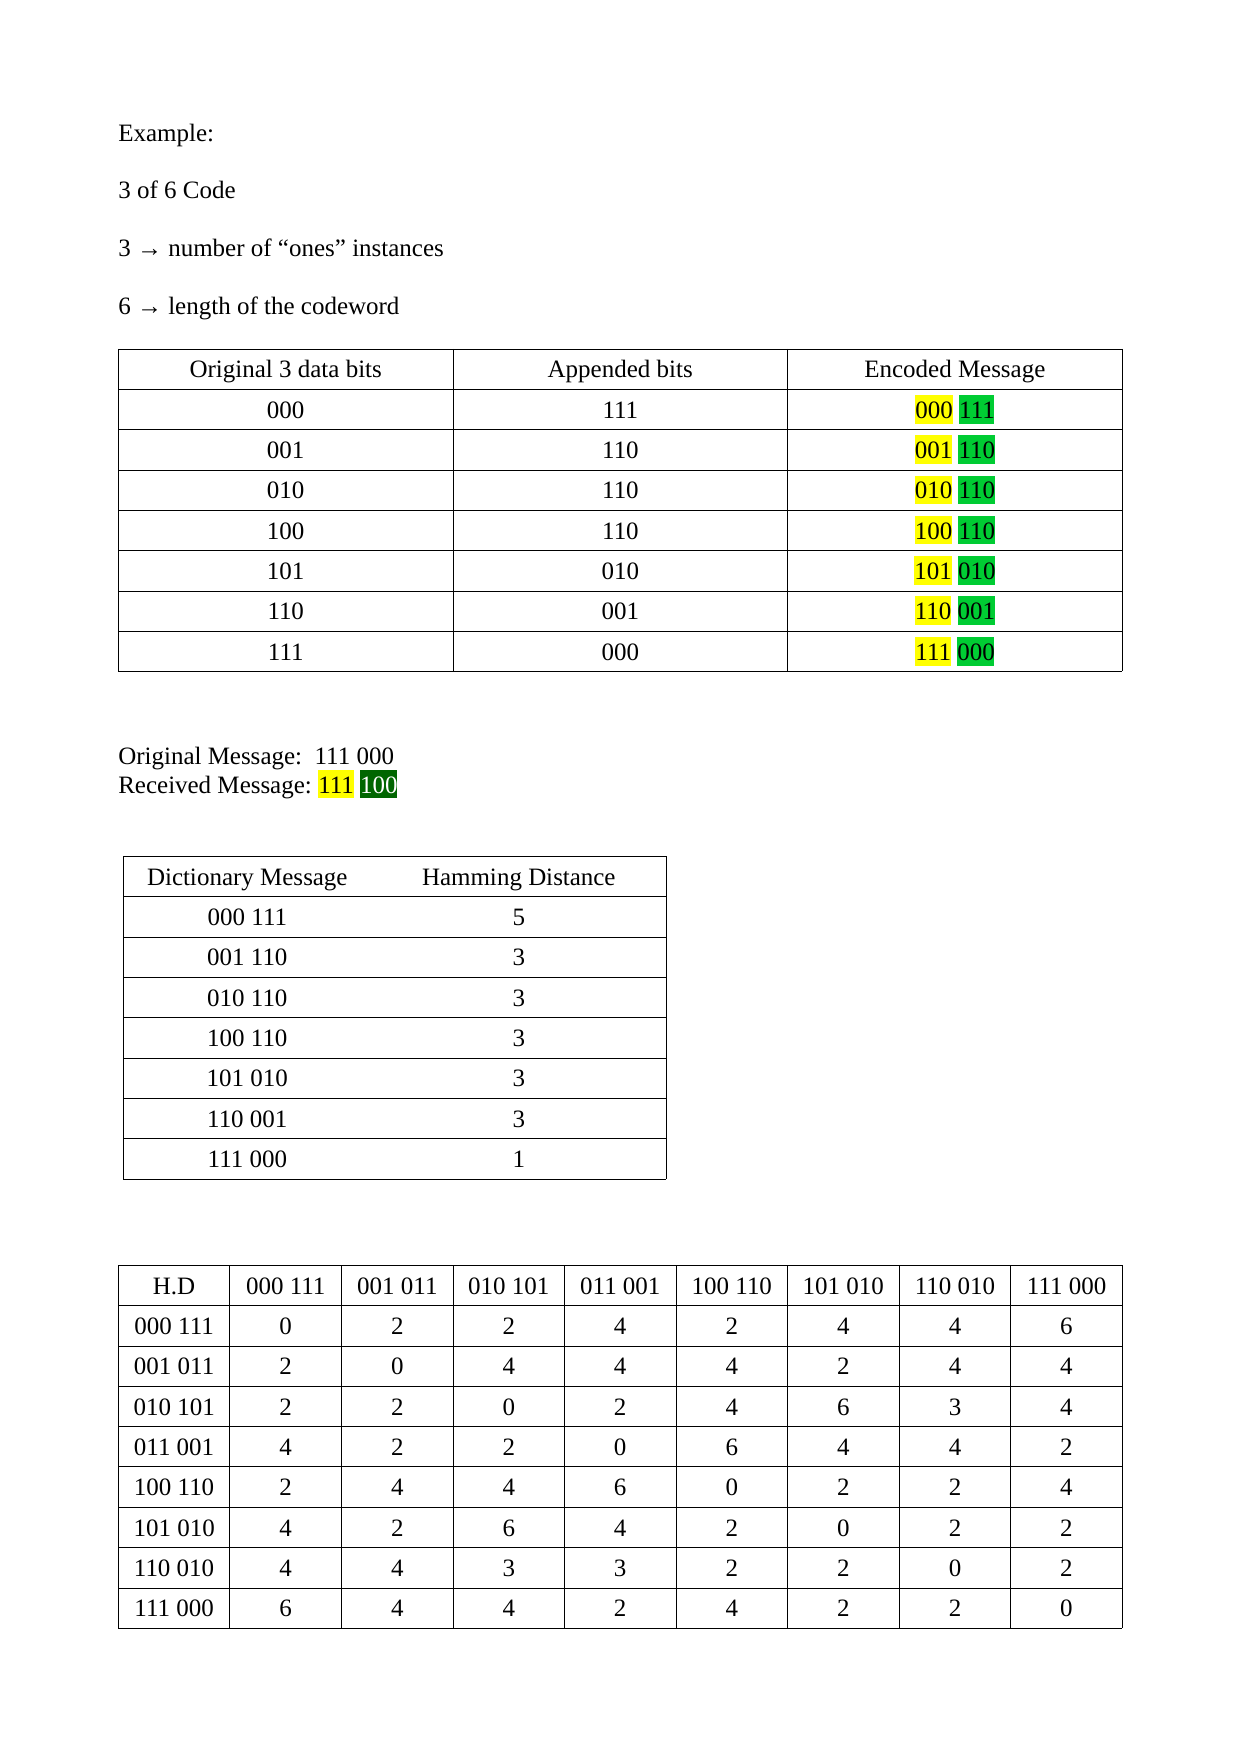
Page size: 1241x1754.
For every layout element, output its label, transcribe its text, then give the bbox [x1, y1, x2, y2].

table_cell 3 [371, 1059, 666, 1098]
table_cell 2 [788, 1467, 899, 1507]
table_cell 4 [900, 1427, 1010, 1466]
table_cell 2 [342, 1306, 453, 1346]
table_cell 1 [371, 1139, 666, 1178]
table_cell 2 [1011, 1427, 1122, 1466]
table_cell 001 110 [124, 938, 371, 977]
table_cell 4 [1011, 1467, 1122, 1507]
table_header 100 110 [677, 1266, 787, 1305]
table_cell 0 [1011, 1589, 1122, 1628]
text 6 → length of the codeword [118, 291, 1122, 320]
table_cell 2 [230, 1467, 341, 1507]
table_cell 101 [119, 551, 453, 591]
table_cell 4 [565, 1508, 676, 1547]
table_cell 011 001 [119, 1427, 229, 1466]
table_header Hamming Distance [371, 857, 666, 896]
table_cell 001 [119, 430, 453, 470]
table_cell 4 [1011, 1387, 1122, 1426]
table_cell 4 [454, 1347, 564, 1386]
table_cell 101 010 [124, 1059, 371, 1098]
table_cell 010 101 [119, 1387, 229, 1426]
table_header H.D [119, 1266, 229, 1305]
table_header Original 3 data bits [119, 350, 453, 389]
table_cell 2 [677, 1548, 787, 1587]
table_cell 4 [1011, 1347, 1122, 1386]
table_cell 6 [565, 1467, 676, 1507]
table_cell 4 [230, 1427, 341, 1466]
table_cell 001 110 [788, 430, 1122, 470]
table_cell 001 011 [119, 1347, 229, 1386]
table_cell 2 [677, 1306, 787, 1346]
table_cell 4 [342, 1589, 453, 1628]
table_cell 4 [677, 1387, 787, 1426]
table_cell 2 [230, 1347, 341, 1386]
table_cell 111 [454, 390, 787, 429]
text 3 of 6 Code [118, 176, 1122, 204]
table_cell 2 [900, 1589, 1010, 1628]
table_cell 2 [788, 1347, 899, 1386]
table_cell 100 110 [788, 511, 1122, 550]
table_header 011 001 [565, 1266, 676, 1305]
table_cell 000 [119, 390, 453, 429]
table_cell 000 111 [788, 390, 1122, 429]
table_cell 2 [230, 1387, 341, 1426]
table_cell 0 [565, 1427, 676, 1466]
text 3 → number of “ones” instances [118, 233, 1122, 262]
table_cell 2 [565, 1589, 676, 1628]
table_cell 0 [342, 1347, 453, 1386]
table_cell 2 [900, 1467, 1010, 1507]
table_cell 110 [454, 511, 787, 550]
table_cell 010 110 [124, 978, 371, 1017]
table_cell 0 [230, 1306, 341, 1346]
table_cell 6 [1011, 1306, 1122, 1346]
table_cell 101 010 [788, 551, 1122, 591]
table_cell 010 [119, 471, 453, 510]
table_cell 3 [371, 1099, 666, 1138]
table_cell 100 110 [124, 1018, 371, 1058]
table_cell 3 [454, 1548, 564, 1587]
table_cell 111 000 [788, 632, 1122, 671]
table_cell 4 [454, 1589, 564, 1628]
table_cell 110 001 [788, 592, 1122, 631]
table_cell 000 111 [124, 897, 371, 937]
table_cell 110 [454, 471, 787, 510]
table_cell 100 110 [119, 1467, 229, 1507]
table_cell 0 [788, 1508, 899, 1547]
text Received Message: 111 100 [118, 770, 1122, 798]
table_cell 2 [454, 1427, 564, 1466]
table_cell 4 [900, 1347, 1010, 1386]
table_cell 000 [454, 632, 787, 671]
table_cell 0 [900, 1548, 1010, 1587]
table_cell 4 [454, 1467, 564, 1507]
table_cell 6 [677, 1427, 787, 1466]
table_cell 010 110 [788, 471, 1122, 510]
table_cell 101 010 [119, 1508, 229, 1547]
table_cell 3 [900, 1387, 1010, 1426]
table_cell 4 [677, 1347, 787, 1386]
table_cell 4 [788, 1306, 899, 1346]
table_cell 2 [788, 1548, 899, 1587]
table_cell 3 [371, 1018, 666, 1058]
table_cell 111 000 [124, 1139, 371, 1178]
table_cell 2 [342, 1387, 453, 1426]
table_cell 111 000 [119, 1589, 229, 1628]
text Example: [118, 118, 1122, 147]
table_header 110 010 [900, 1266, 1010, 1305]
table_header 101 010 [788, 1266, 899, 1305]
table_cell 4 [565, 1306, 676, 1346]
table_cell 110 [119, 592, 453, 631]
table_cell 110 001 [124, 1099, 371, 1138]
table_cell 2 [1011, 1548, 1122, 1587]
table_header 010 101 [454, 1266, 564, 1305]
table_cell 2 [454, 1306, 564, 1346]
table_header Dictionary Message [124, 857, 371, 896]
table_cell 6 [454, 1508, 564, 1547]
table_cell 3 [371, 938, 666, 977]
table_cell 4 [342, 1548, 453, 1587]
table_cell 110 [454, 430, 787, 470]
table_cell 0 [454, 1387, 564, 1426]
table_cell 2 [1011, 1508, 1122, 1547]
table_header 000 111 [230, 1266, 341, 1305]
table_cell 0 [677, 1467, 787, 1507]
table_cell 2 [788, 1589, 899, 1628]
table_cell 2 [565, 1387, 676, 1426]
table_cell 3 [565, 1548, 676, 1587]
table_cell 2 [342, 1508, 453, 1547]
table_cell 2 [677, 1508, 787, 1547]
text Original Message: 111 000 [118, 741, 1122, 770]
table_cell 111 [119, 632, 453, 671]
table_cell 4 [677, 1589, 787, 1628]
table_cell 4 [342, 1467, 453, 1507]
table_cell 5 [371, 897, 666, 937]
table_cell 001 [454, 592, 787, 631]
table_header 001 011 [342, 1266, 453, 1305]
table_cell 2 [342, 1427, 453, 1466]
table_cell 110 010 [119, 1548, 229, 1587]
table_header 111 000 [1011, 1266, 1122, 1305]
table_cell 4 [900, 1306, 1010, 1346]
table_cell 010 [454, 551, 787, 591]
table_cell 3 [371, 978, 666, 1017]
table_cell 2 [900, 1508, 1010, 1547]
table_header Appended bits [454, 350, 787, 389]
table_cell 000 111 [119, 1306, 229, 1346]
table_cell 4 [230, 1508, 341, 1547]
table_header Encoded Message [788, 350, 1122, 389]
table_cell 4 [788, 1427, 899, 1466]
table_cell 4 [230, 1548, 341, 1587]
table_cell 6 [230, 1589, 341, 1628]
table_cell 6 [788, 1387, 899, 1426]
table_cell 100 [119, 511, 453, 550]
table_cell 4 [565, 1347, 676, 1386]
